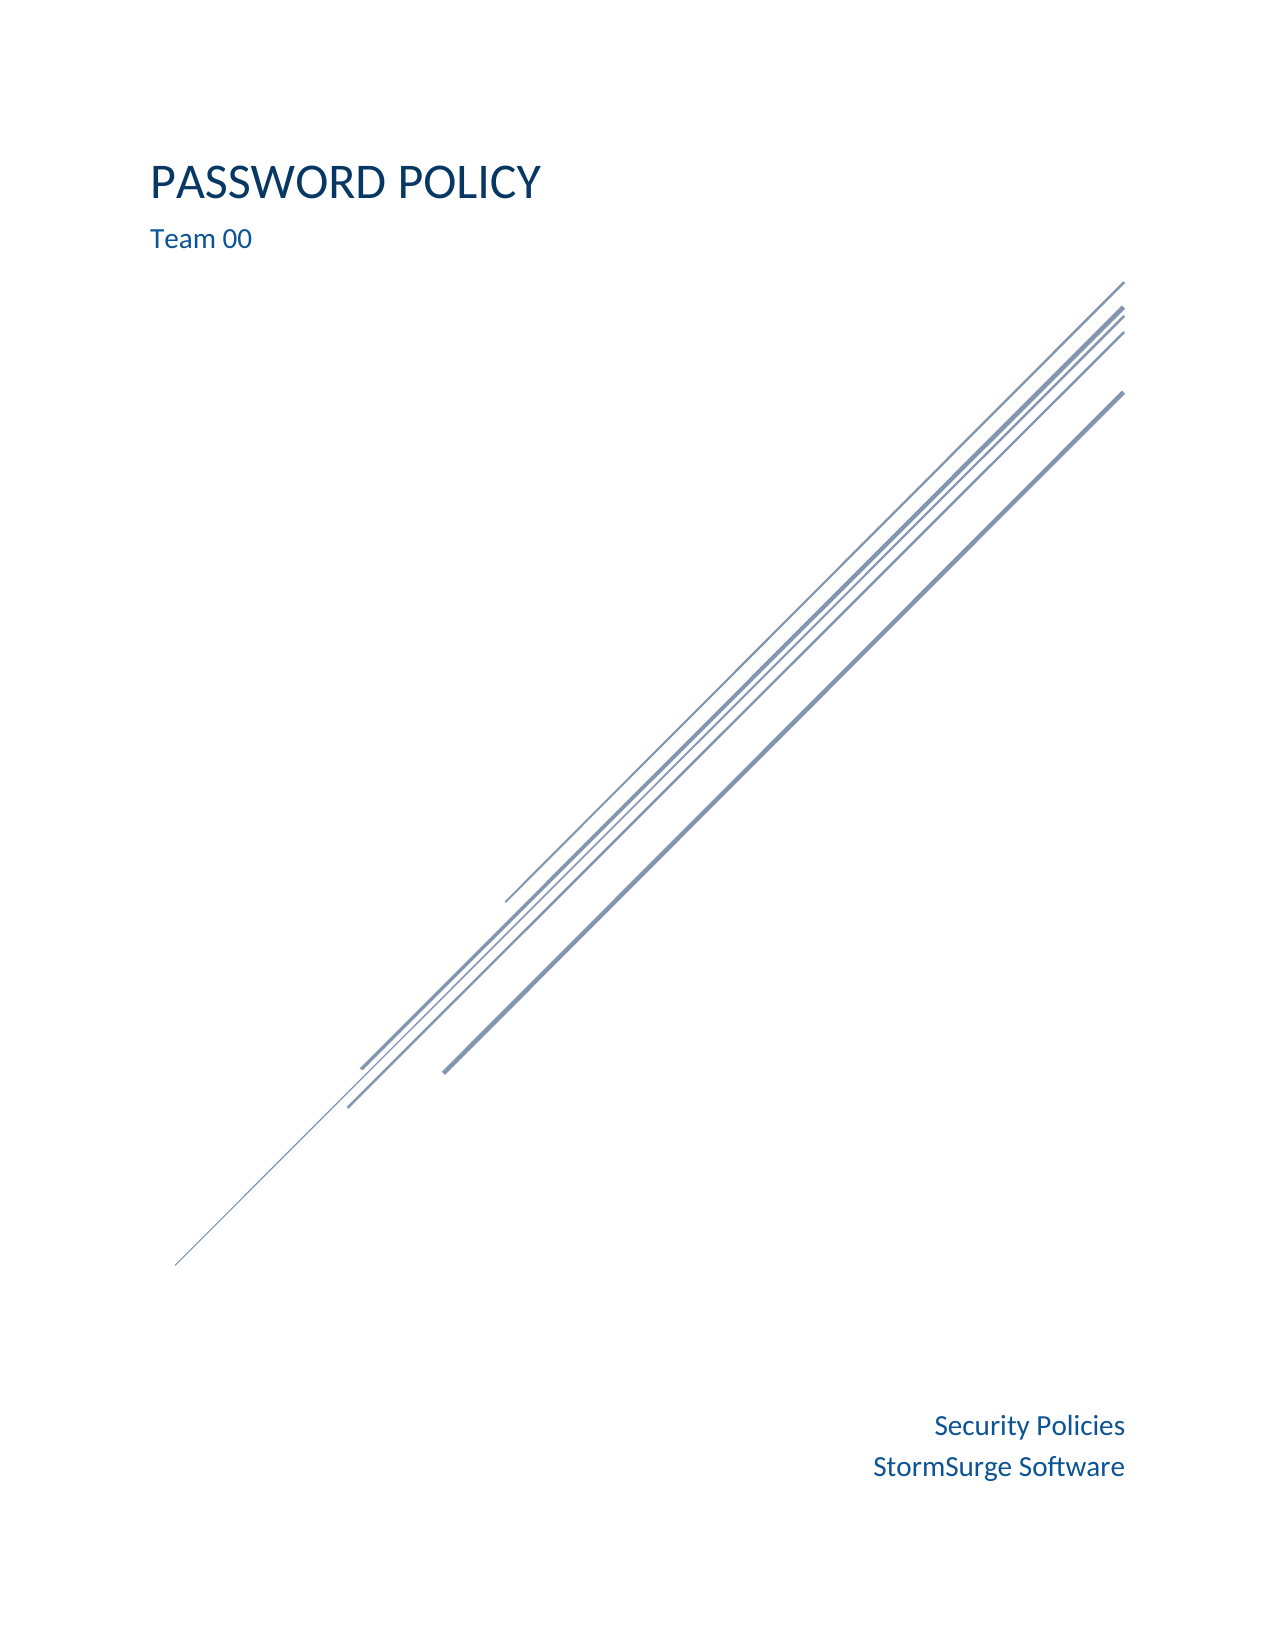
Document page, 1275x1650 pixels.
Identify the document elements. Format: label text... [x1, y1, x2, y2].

text StormSurge Software [150, 1448, 1125, 1484]
text Security Policies [150, 1407, 1125, 1443]
text PASSWORD POLICY [150, 150, 1125, 211]
text Team 00 [150, 220, 1125, 256]
